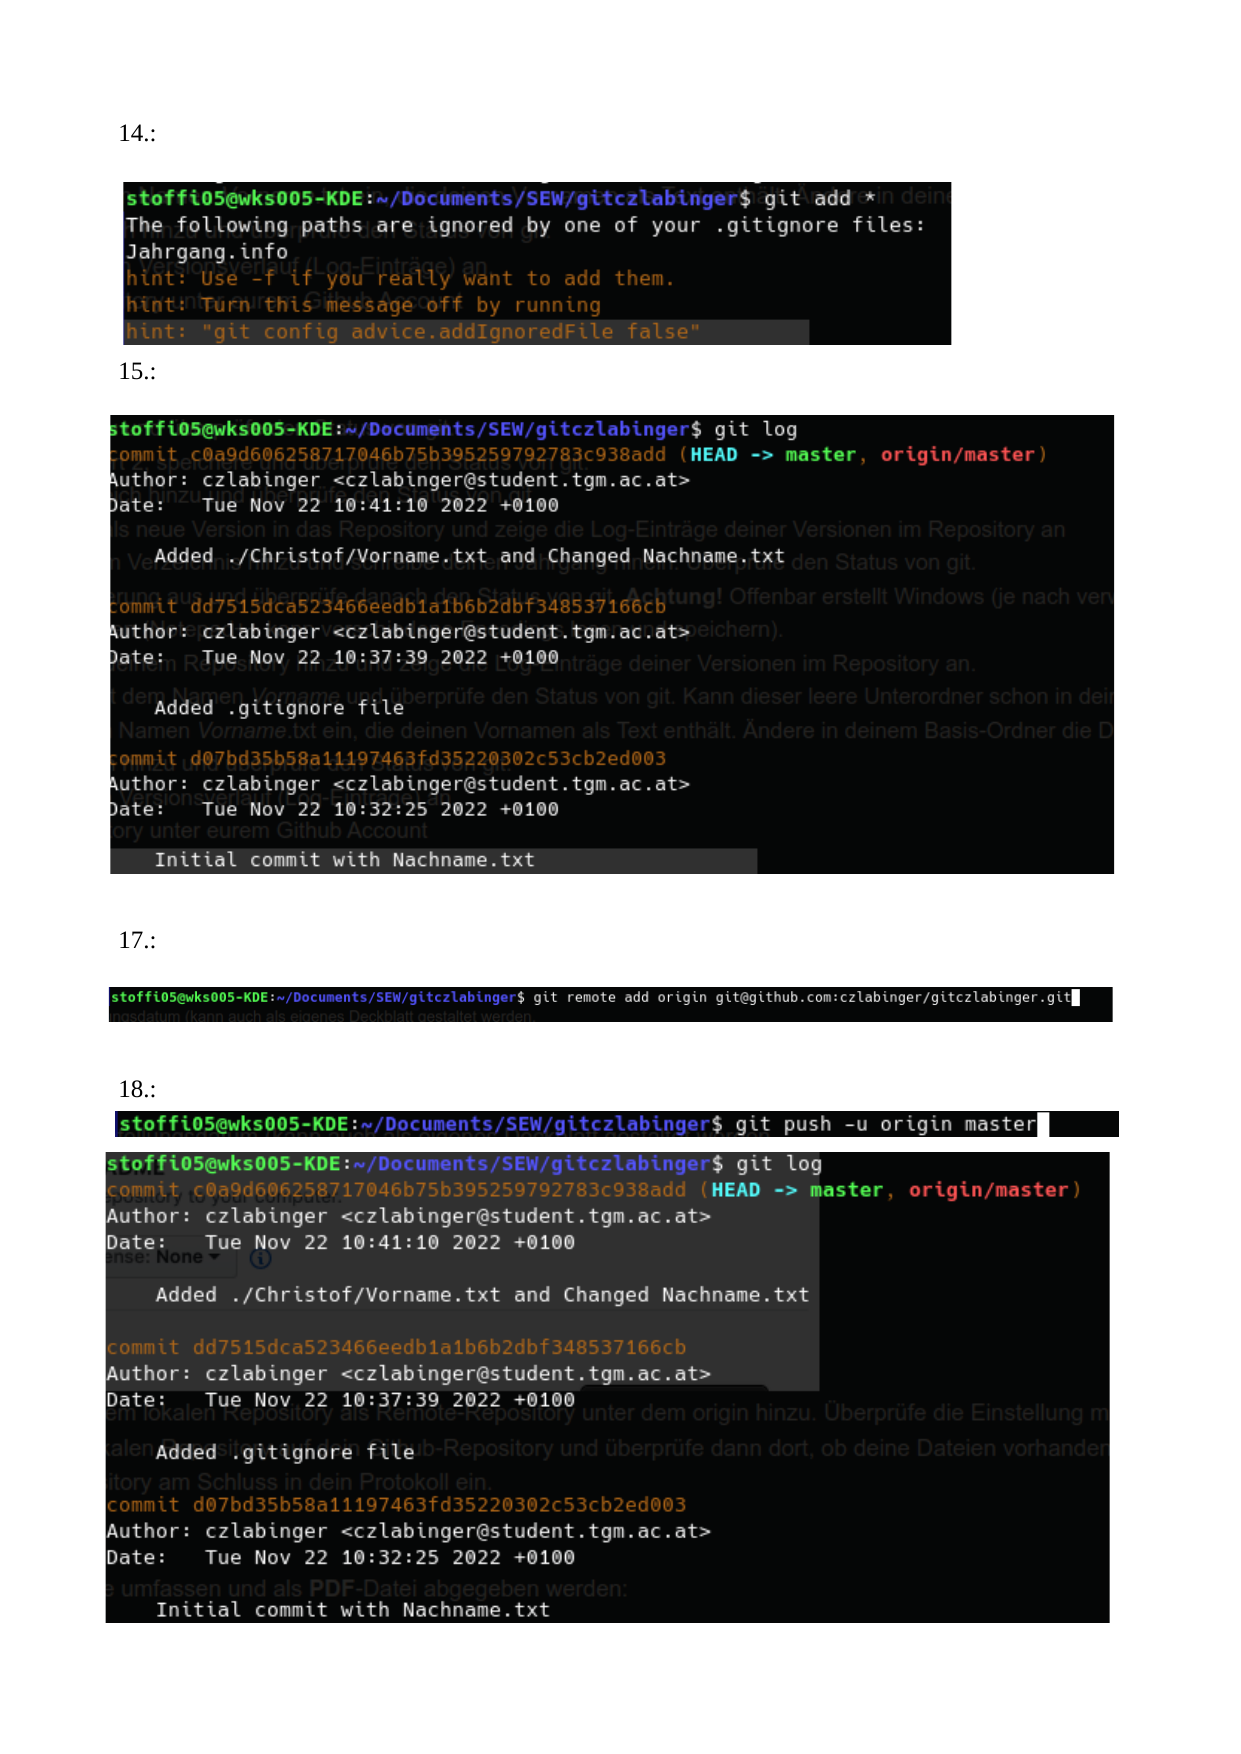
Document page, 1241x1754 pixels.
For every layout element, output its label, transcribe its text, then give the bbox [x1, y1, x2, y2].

picture [108, 987, 1113, 1022]
text 18.: [118, 1074, 1122, 1103]
picture [115, 1111, 1119, 1137]
text 15.: [118, 356, 1122, 385]
text 17.: [118, 925, 1122, 954]
picture [110, 415, 1115, 874]
text 14.: [118, 118, 1122, 147]
picture [105, 1152, 1110, 1623]
picture [123, 182, 952, 345]
